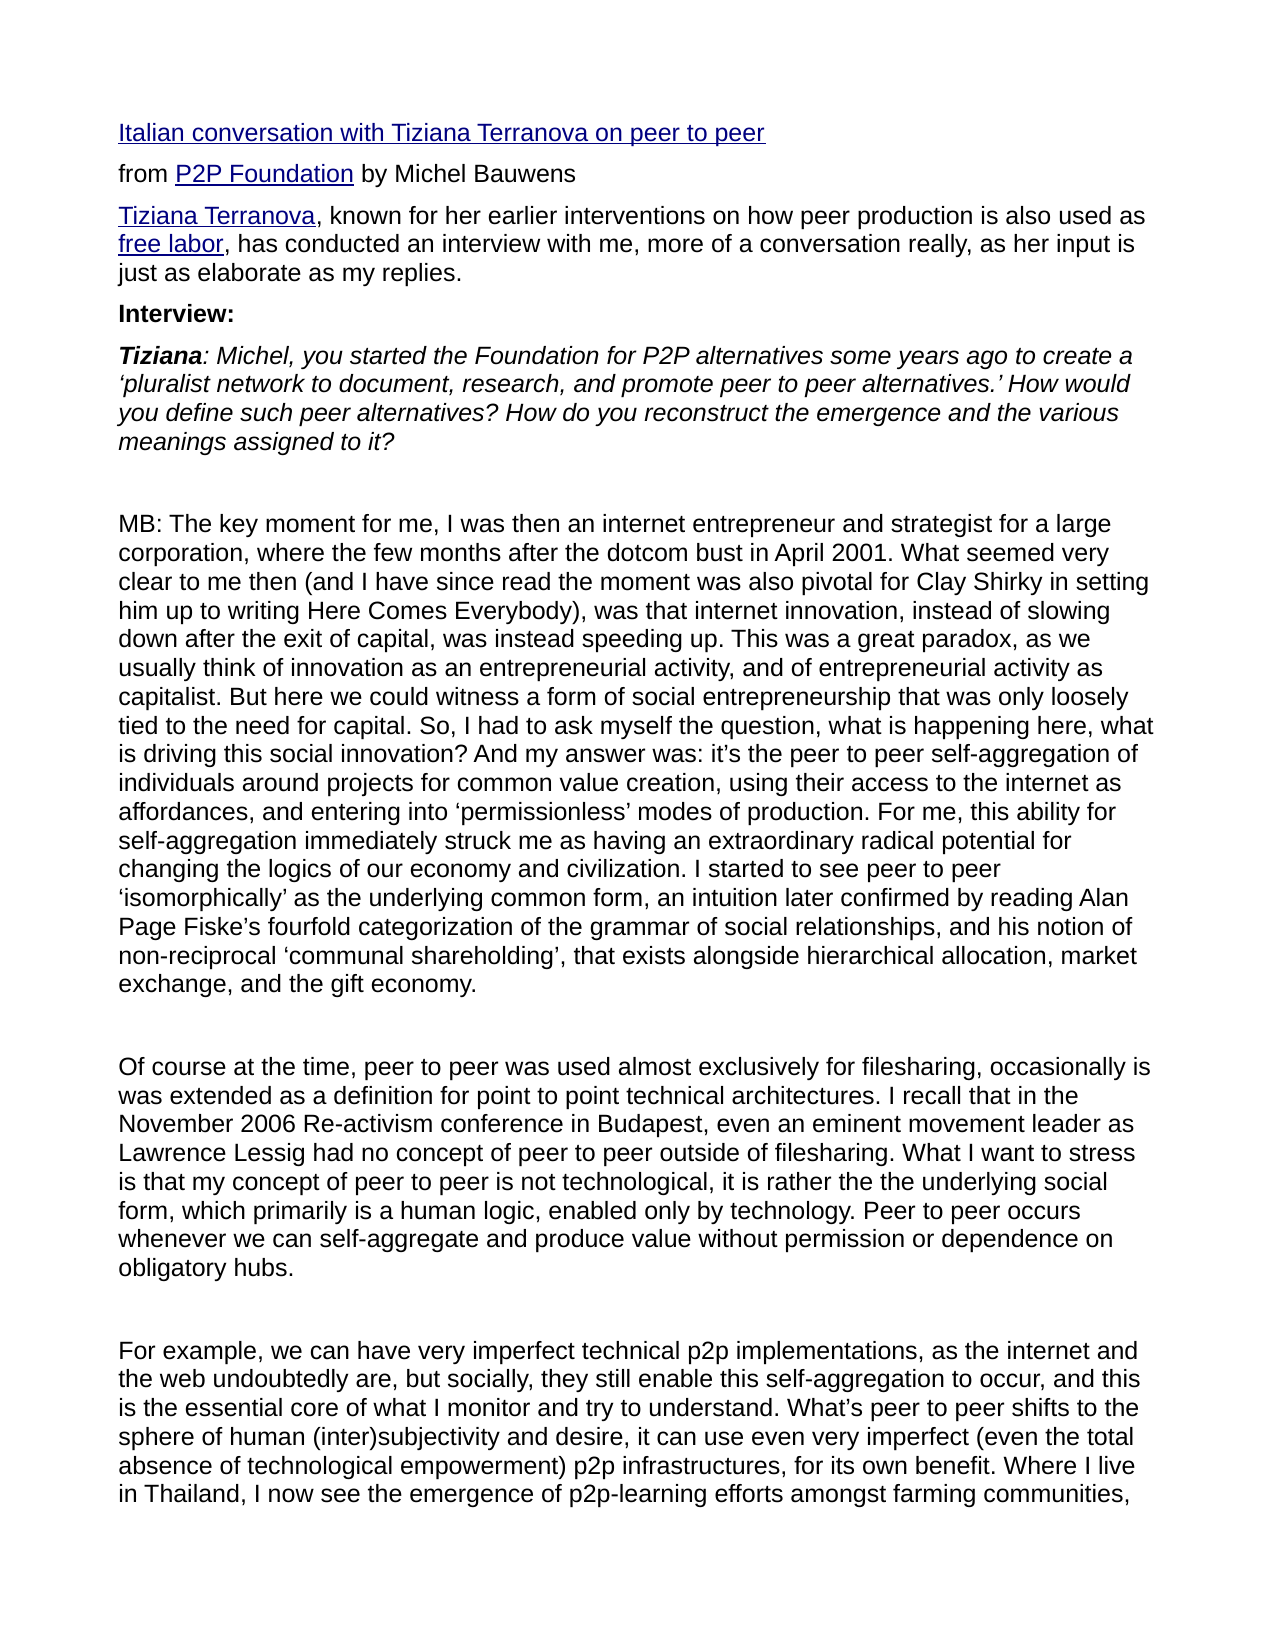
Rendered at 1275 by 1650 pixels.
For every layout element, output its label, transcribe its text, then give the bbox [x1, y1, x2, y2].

text from P2P Foundation by Michel Bauwens [118, 159, 1157, 188]
text Interview: [118, 299, 1157, 328]
text MB: The key moment for me, I was then an internet entrepreneur and strategist for a large corporation, where the few months after the dotcom bust in April 2001. What seemed very clear to me then (and I have since read the moment was also pivotal for Clay Shirky in setting him up to writing Here Comes Everybody), was that internet innovation, instead of slowing down after the exit of capital, was instead speeding up. This was a great paradox, as we usually think of innovation as an entrepreneurial activity, and of entrepreneurial activity as capitalist. But here we could witness a form of social entrepreneurship that was only loosely tied to the need for capital. So, I had to ask myself the question, what is happening here, what is driving this social innovation? And my answer was: it’s the peer to peer self-aggregation of individuals around projects for common value creation, using their access to the internet as affordances, and entering into ‘permissionless’ modes of production. For me, this ability for self-aggregation immediately struck me as having an extraordinary radical potential for changing the logics of our economy and civilization. I started to see peer to peer ‘isomorphically’ as the underlying common form, an intuition later confirmed by reading Alan Page Fiske’s fourfold categorization of the grammar of social relationships, and his notion of non-reciprocal ‘communal shareholding’, that exists alongside hierarchical allocation, market exchange, and the gift economy. [118, 509, 1157, 998]
text For example, we can have very imperfect technical p2p implementations, as the internet and the web undoubtedly are, but socially, they still enable this self-aggregation to occur, and this is the essential core of what I monitor and try to understand. What’s peer to peer shifts to the sphere of human (inter)subjectivity and desire, it can use even very imperfect (even the total absence of technological empowerment) p2p infrastructures, for its own benefit. Where I live in Thailand, I now see the emergence of p2p-learning efforts amongst farming communities, [118, 1336, 1157, 1508]
text Of course at the time, peer to peer was used almost exclusively for filesharing, occasionally is was extended as a definition for point to point technical architectures. I recall that in the November 2006 Re-activism conference in Budapest, even an eminent movement leader as Lawrence Lessig had no concept of peer to peer outside of filesharing. What I want to stress is that my concept of peer to peer is not technological, it is rather the the underlying social form, which primarily is a human logic, enabled only by technology. Peer to peer occurs whenever we can self-aggregate and produce value without permission or dependence on obligatory hubs. [118, 1052, 1157, 1282]
text Italian conversation with Tiziana Terranova on peer to peer [118, 118, 1157, 147]
text Tiziana: Michel, you started the Foundation for P2P alternatives some years ago to create a ‘pluralist network to document, research, and promote peer to peer alternatives.’ How would you define such peer alternatives? How do you reconstruct the emergence and the various meanings assigned to it? [118, 341, 1157, 456]
text Tiziana Terranova, known for her earlier interventions on how peer production is also used as free labor, has conducted an interview with me, more of a conversation really, as her input is just as elaborate as my replies. [118, 201, 1157, 287]
